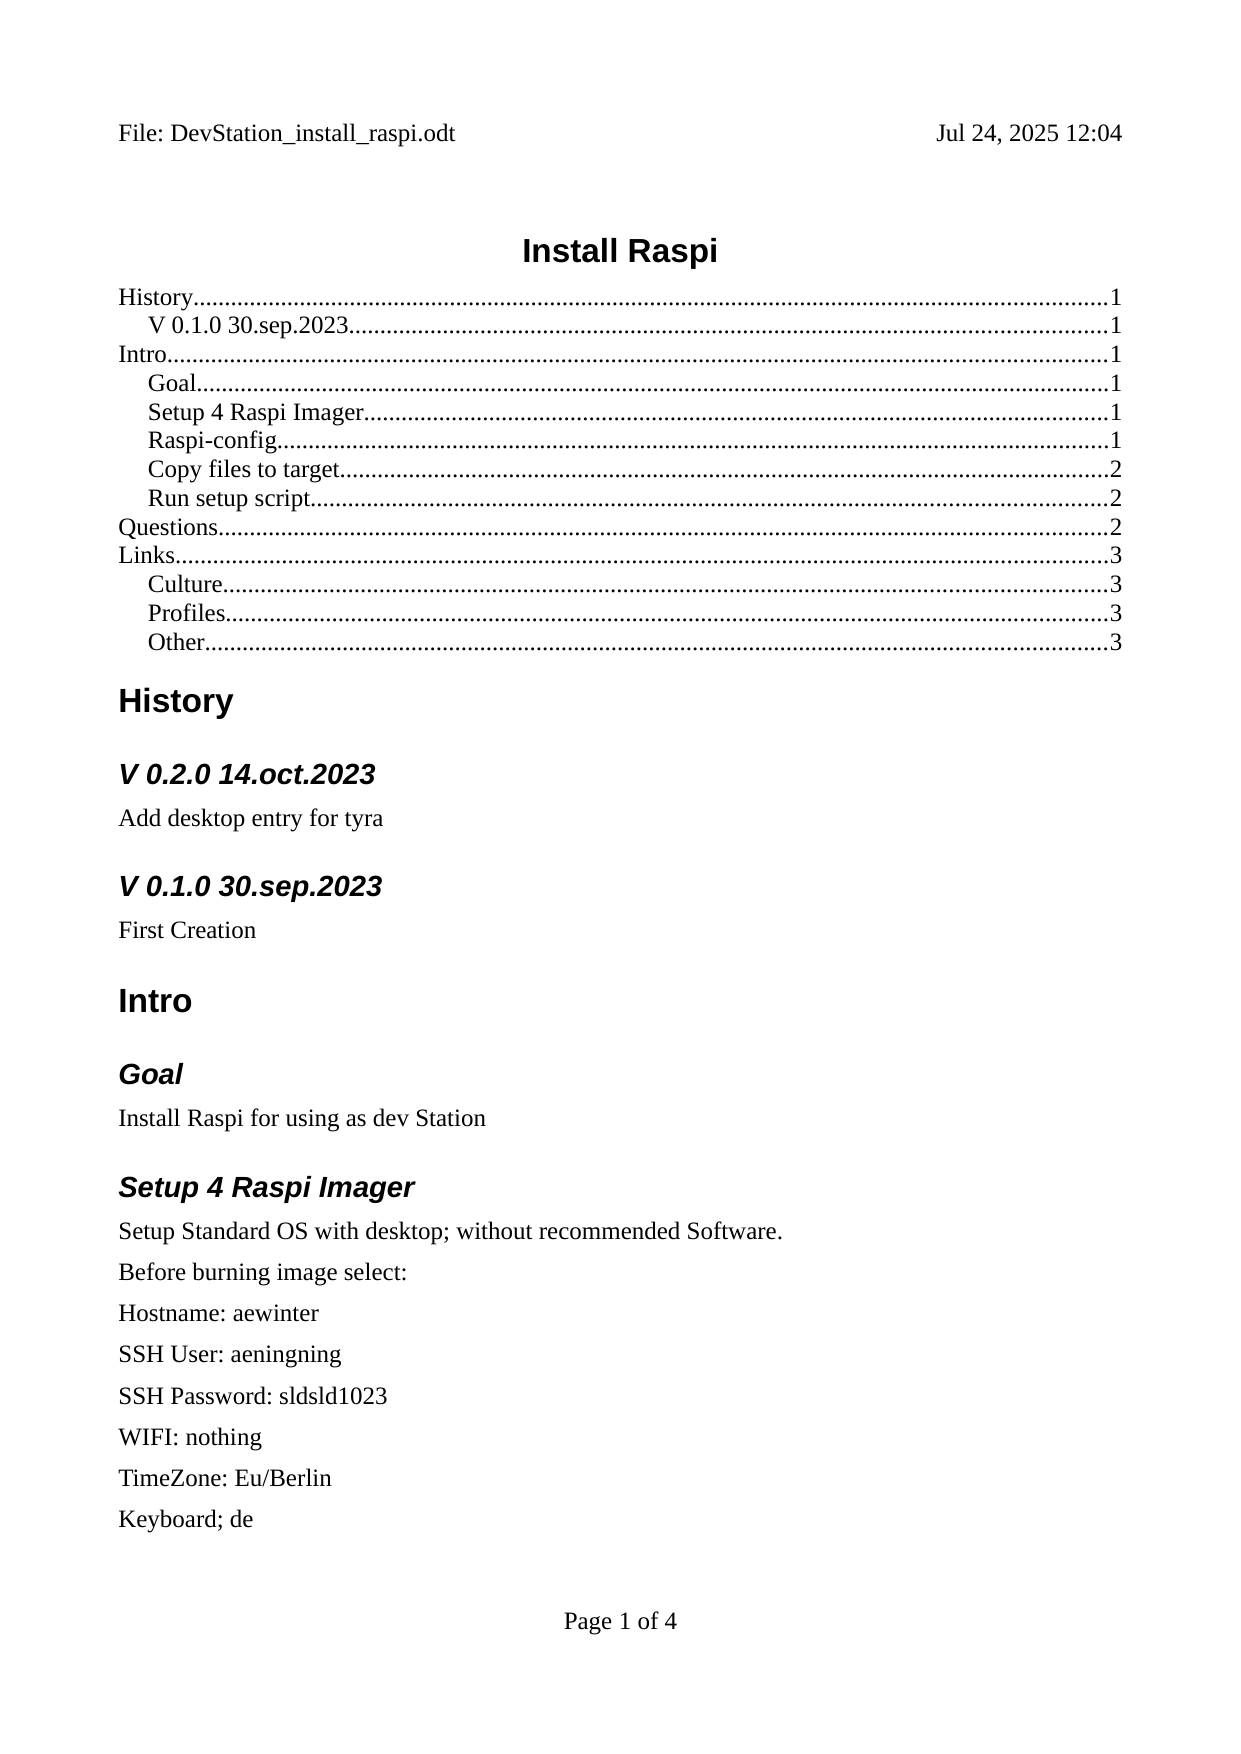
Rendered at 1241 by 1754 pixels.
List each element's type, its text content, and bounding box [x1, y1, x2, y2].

text Other 3 [148, 627, 1122, 656]
text SSH User: aeningning [118, 1339, 1122, 1368]
text First Creation [118, 915, 1122, 944]
text Copy files to target 2 [148, 454, 1122, 483]
text Links 3 [118, 541, 1122, 569]
text WIFI: nothing [118, 1422, 1122, 1451]
text Add desktop entry for tyra [118, 803, 1122, 831]
text Hostname: aewinter [118, 1298, 1122, 1327]
text Questions 2 [118, 512, 1122, 541]
text SSH Password: sldsld1023 [118, 1381, 1122, 1409]
text TimeZone: Eu/Berlin [118, 1463, 1122, 1492]
text Run setup script 2 [148, 483, 1122, 512]
subtitle Goal [118, 1057, 1122, 1091]
text Raspi-config 1 [148, 426, 1122, 454]
text Before burning image select: [118, 1257, 1122, 1286]
text Install Raspi for using as dev Station [118, 1103, 1122, 1132]
subtitle V 0.1.0 30.sep.2023 [118, 869, 1122, 902]
text Setup 4 Raspi Imager 1 [148, 397, 1122, 426]
text History 1 [118, 282, 1122, 311]
subtitle V 0.2.0 14.oct.2023 [118, 757, 1122, 790]
text Goal 1 [148, 368, 1122, 397]
subtitle Intro [118, 981, 1122, 1020]
text V 0.1.0 30.sep.2023 1 [148, 311, 1122, 339]
text Intro 1 [118, 339, 1122, 368]
subtitle Setup 4 Raspi Imager [118, 1170, 1122, 1203]
text Culture 3 [148, 569, 1122, 598]
subtitle Install Raspi [118, 231, 1122, 269]
text Setup Standard OS with desktop; without recommended Software. [118, 1216, 1122, 1244]
text Profiles 3 [148, 598, 1122, 627]
subtitle History [118, 681, 1122, 719]
text Keyboard; de [118, 1504, 1122, 1533]
